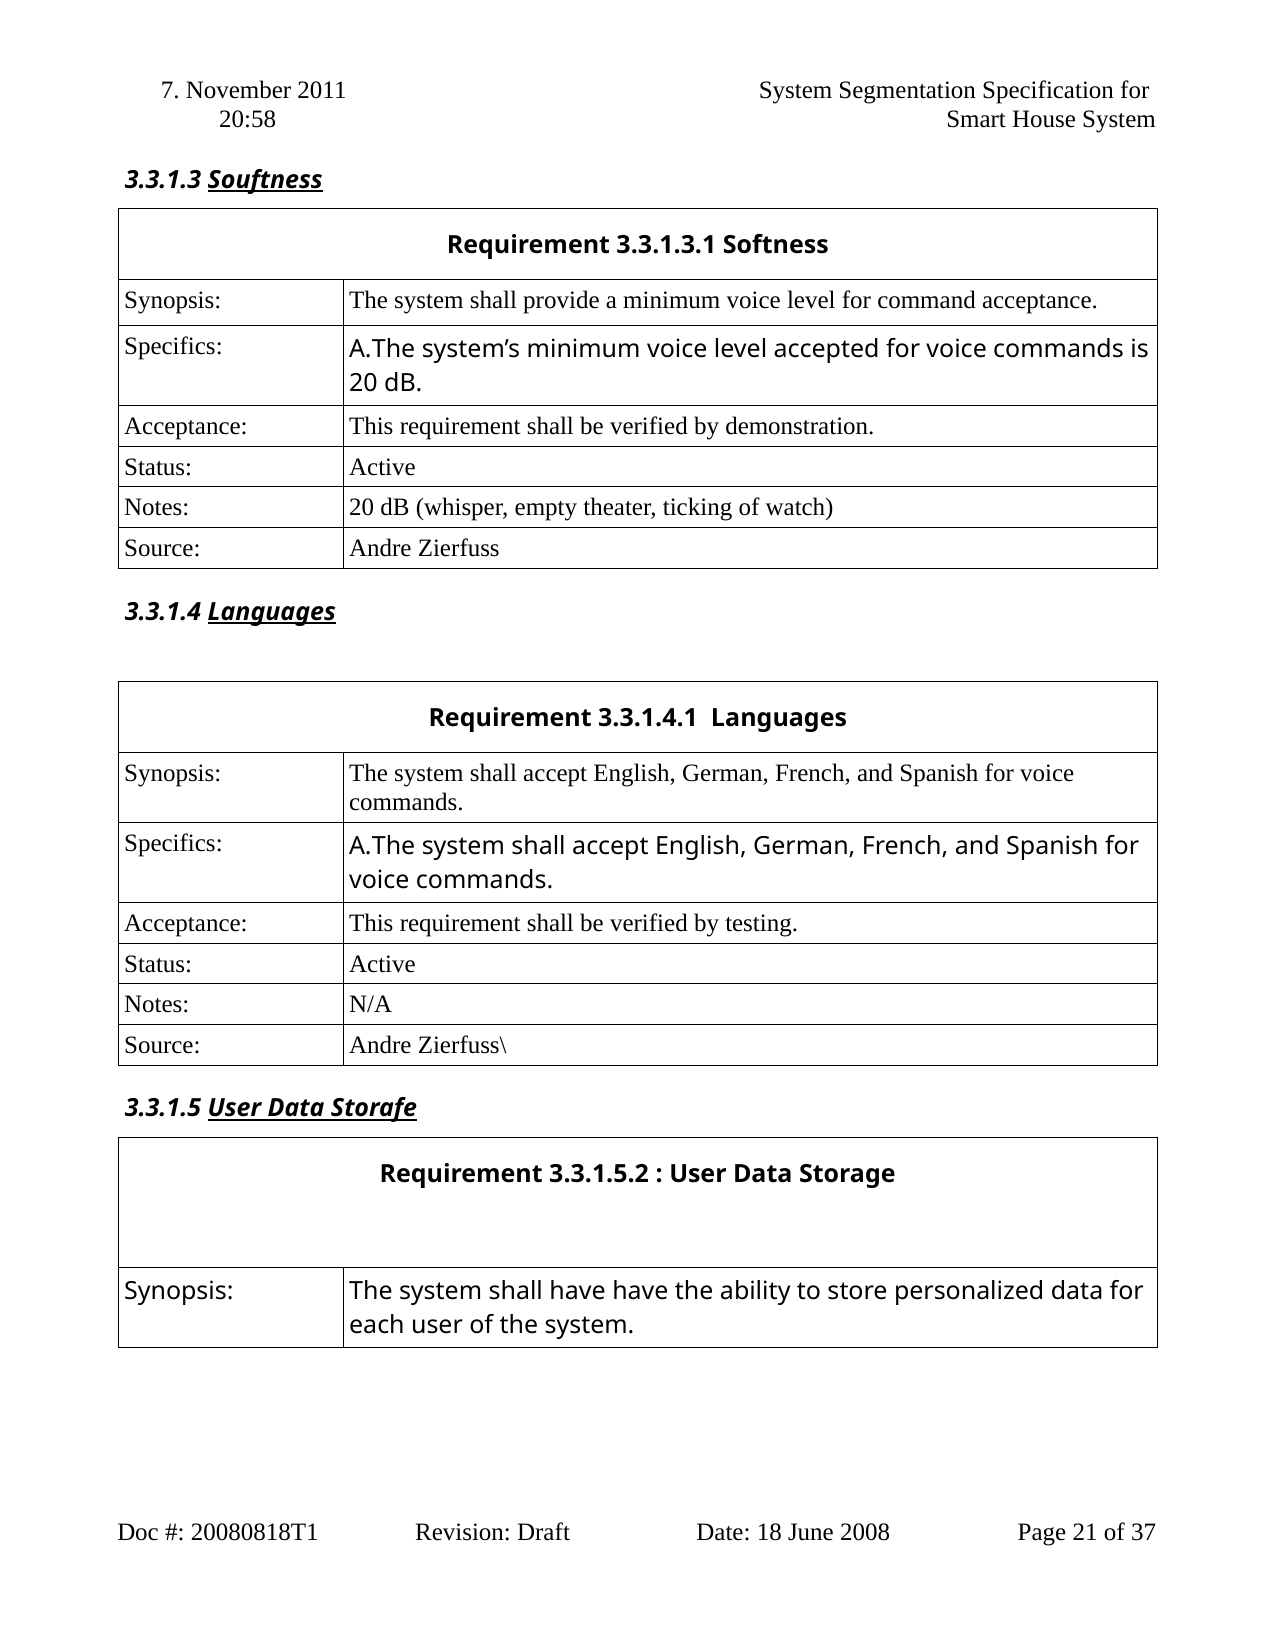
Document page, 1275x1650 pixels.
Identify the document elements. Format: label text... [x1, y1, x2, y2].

table_cell 20 dB (whisper, empty theater, ticking of watch) [344, 487, 1157, 527]
table_header Requirement 3.3.1.3.1 Softness [119, 209, 1157, 279]
table_cell Andre Zierfuss\ [344, 1025, 1157, 1064]
table_header Requirement 3.3.1.5.2 : User Data Storage [119, 1138, 1157, 1267]
table_cell This requirement shall be verified by testing. [344, 903, 1157, 942]
table_cell Status: [119, 944, 343, 983]
table_cell Active [344, 944, 1157, 983]
table_cell The system shall have have the ability to store personalized data for each user of the system. [344, 1268, 1157, 1347]
table_cell Synopsis: [119, 1268, 343, 1347]
table_header Requirement 3.3.1.4.1 Languages [119, 682, 1157, 752]
table_cell Source: [119, 528, 343, 568]
subtitle Souftness [118, 161, 1157, 195]
table_cell Active [344, 447, 1157, 486]
subtitle Languages [118, 593, 1157, 627]
table_cell The system shall provide a minimum voice level for command acceptance. [344, 280, 1157, 325]
table_cell This requirement shall be verified by demonstration. [344, 406, 1157, 446]
table_cell Andre Zierfuss [344, 528, 1157, 568]
table_cell The system shall accept English, German, French, and Spanish for voice commands. [344, 753, 1157, 822]
table_cell Synopsis: [119, 280, 343, 325]
table_cell Synopsis: [119, 753, 343, 822]
table_cell Notes: [119, 984, 343, 1024]
table_cell Status: [119, 447, 343, 486]
table_cell Source: [119, 1025, 343, 1064]
table_cell Acceptance: [119, 406, 343, 446]
table_cell Notes: [119, 487, 343, 527]
table_cell The system’s minimum voice level accepted for voice commands is 20 dB. [344, 326, 1157, 405]
table_cell Specifics: [119, 823, 343, 902]
table_cell The system shall accept English, German, French, and Spanish for voice commands. [344, 823, 1157, 902]
subtitle User Data Storafe [118, 1090, 1157, 1124]
table_cell Specifics: [119, 326, 343, 405]
table_cell Acceptance: [119, 903, 343, 942]
table_cell N/A [344, 984, 1157, 1024]
